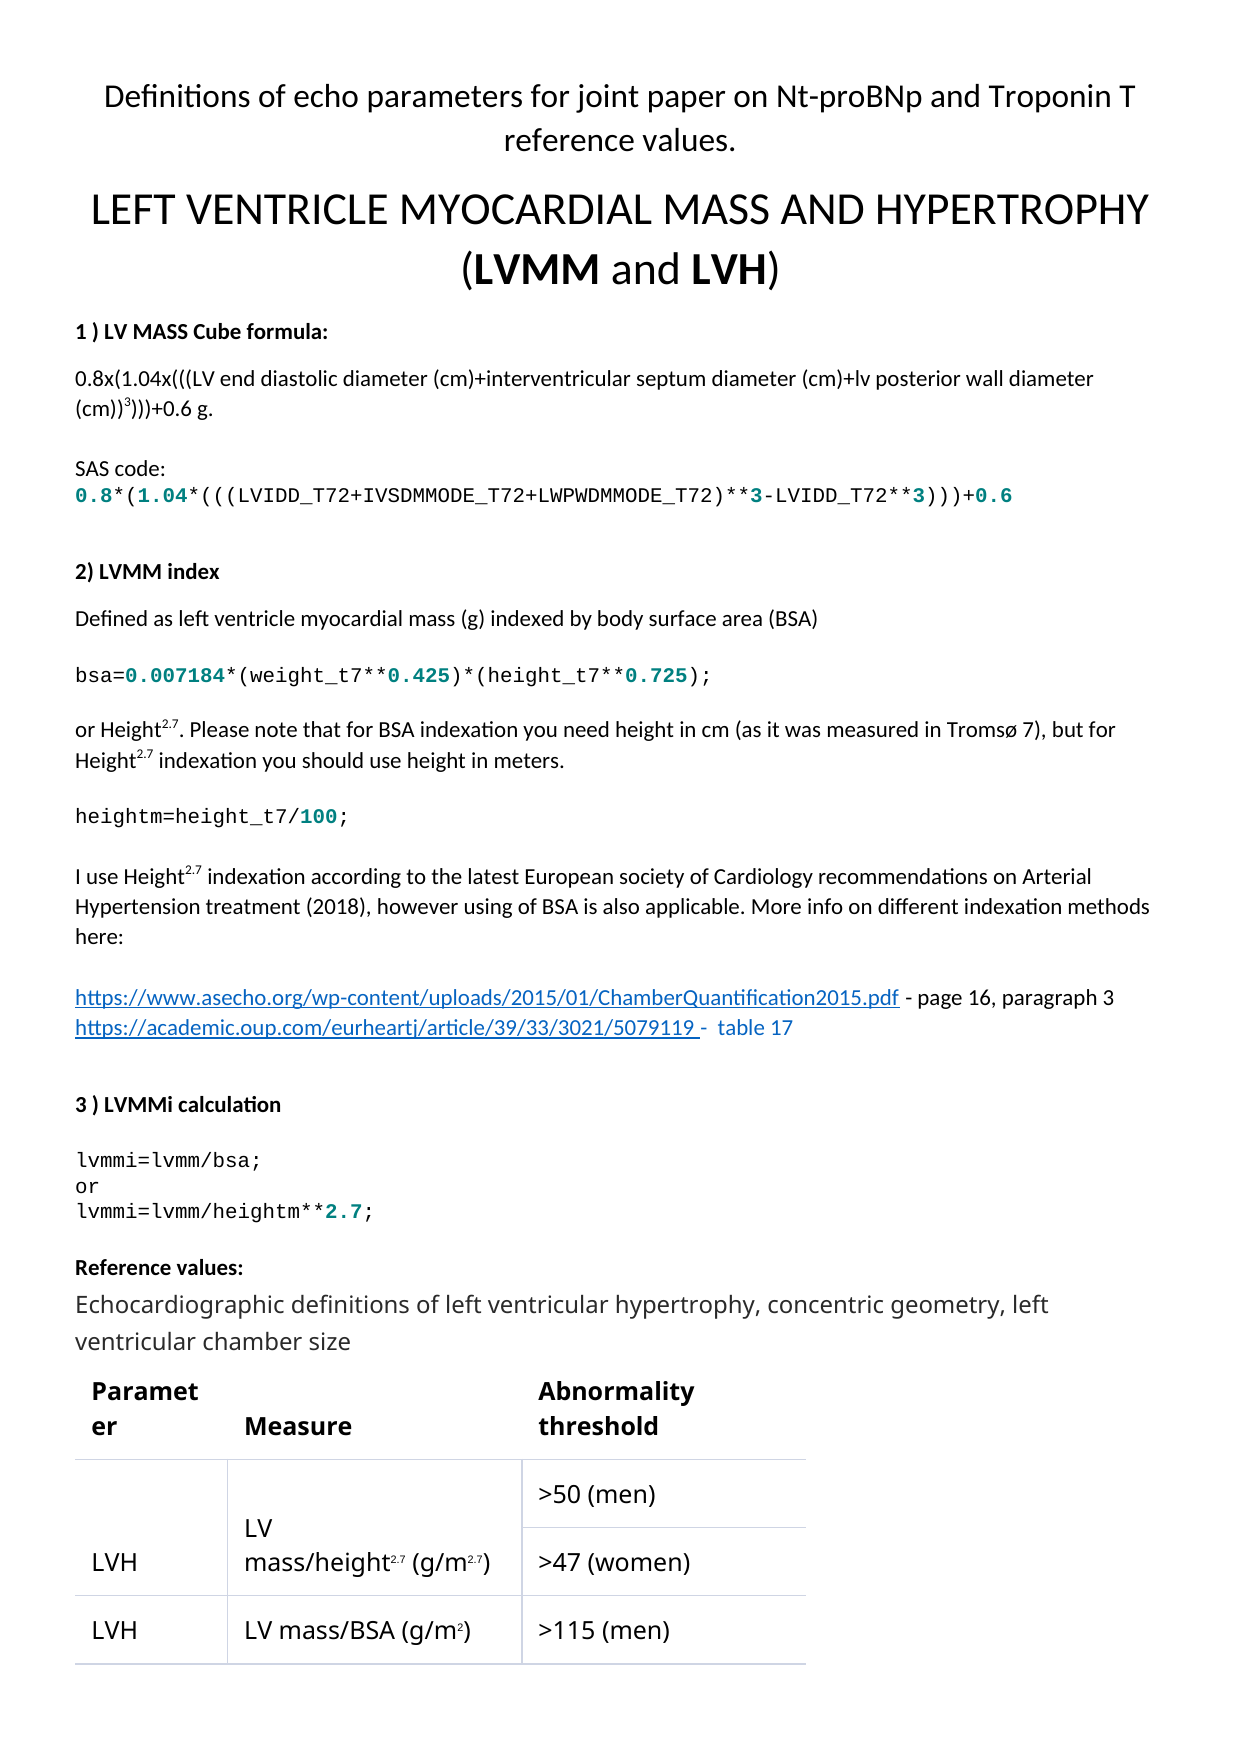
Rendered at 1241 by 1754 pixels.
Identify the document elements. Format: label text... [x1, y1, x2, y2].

text Echocardiographic definitions of left ventricular hypertrophy, concentric geometry, left ventricular chamber size [75, 1283, 1165, 1358]
text 1 ) LV MASS Cube formula: [75, 317, 1165, 345]
table_cell LVH [75, 1596, 227, 1663]
text LEFT VENTRICLE MYOCARDIAL MASS AND HYPERTROPHY (LVMM and LVH) [75, 179, 1165, 296]
table_header Measure [228, 1358, 522, 1458]
text lvmmi=lvmm/heightm**2.7; [75, 1202, 1165, 1225]
table_cell >115 (men) [523, 1596, 806, 1663]
table_cell >50 (men) [523, 1460, 806, 1527]
table_cell LVH [75, 1460, 227, 1595]
text SAS code: [75, 454, 1165, 482]
text https://www.asecho.org/wp-content/uploads/2015/01/ChamberQuantification2015.pdf - page 16, paragraph 3 [75, 983, 1165, 1011]
text heightm=height_t7/100; [75, 806, 1165, 830]
table_header Abnormality threshold [522, 1358, 806, 1458]
text or [75, 1176, 1165, 1200]
text Definitions of echo parameters for joint paper on Nt-proBNp and Troponin T reference values. [75, 75, 1165, 160]
text Reference values: [75, 1253, 1165, 1281]
text bsa=0.007184*(weight_t7**0.425)*(height_t7**0.725); [75, 664, 1165, 688]
table_cell LV mass/height2.7 (g/m2.7) [228, 1460, 521, 1595]
text 3 ) LVMMi calculation [75, 1090, 1165, 1118]
table_cell >47 (women) [523, 1528, 806, 1595]
text 0.8*(1.04*(((LVIDD_T72+IVSDMMODE_T72+LWPWDMMODE_T72)**3-LVIDD_T72**3)))+0.6 [75, 484, 1165, 508]
table_header Parameter [75, 1358, 228, 1458]
text I use Height2.7 indexation according to the latest European society of Cardiology recommendations on Arterial Hypertension treatment (2018), however using of BSA is also applicable. More info on different indexation methods here: [75, 862, 1165, 950]
text https://academic.oup.com/eurheartj/article/39/33/3021/5079119 - table 17 [75, 1013, 1165, 1041]
text Defined as left ventricle myocardial mass (g) indexed by body surface area (BSA) [75, 604, 1165, 632]
text lvmmi=lvmm/bsa; [75, 1151, 1165, 1174]
text 2) LVMM index [75, 557, 1165, 585]
text 0.8x(1.04x(((LV end diastolic diameter (cm)+interventricular septum diameter (cm)+lv posterior wall diameter (cm))3)))+0.6 g. [75, 364, 1165, 422]
text or Height2.7. Please note that for BSA indexation you need height in cm (as it was measured in Tromsø 7), but for Height2.7 indexation you should use height in meters. [75, 716, 1165, 774]
table_cell LV mass/BSA (g/m2) [228, 1596, 521, 1663]
